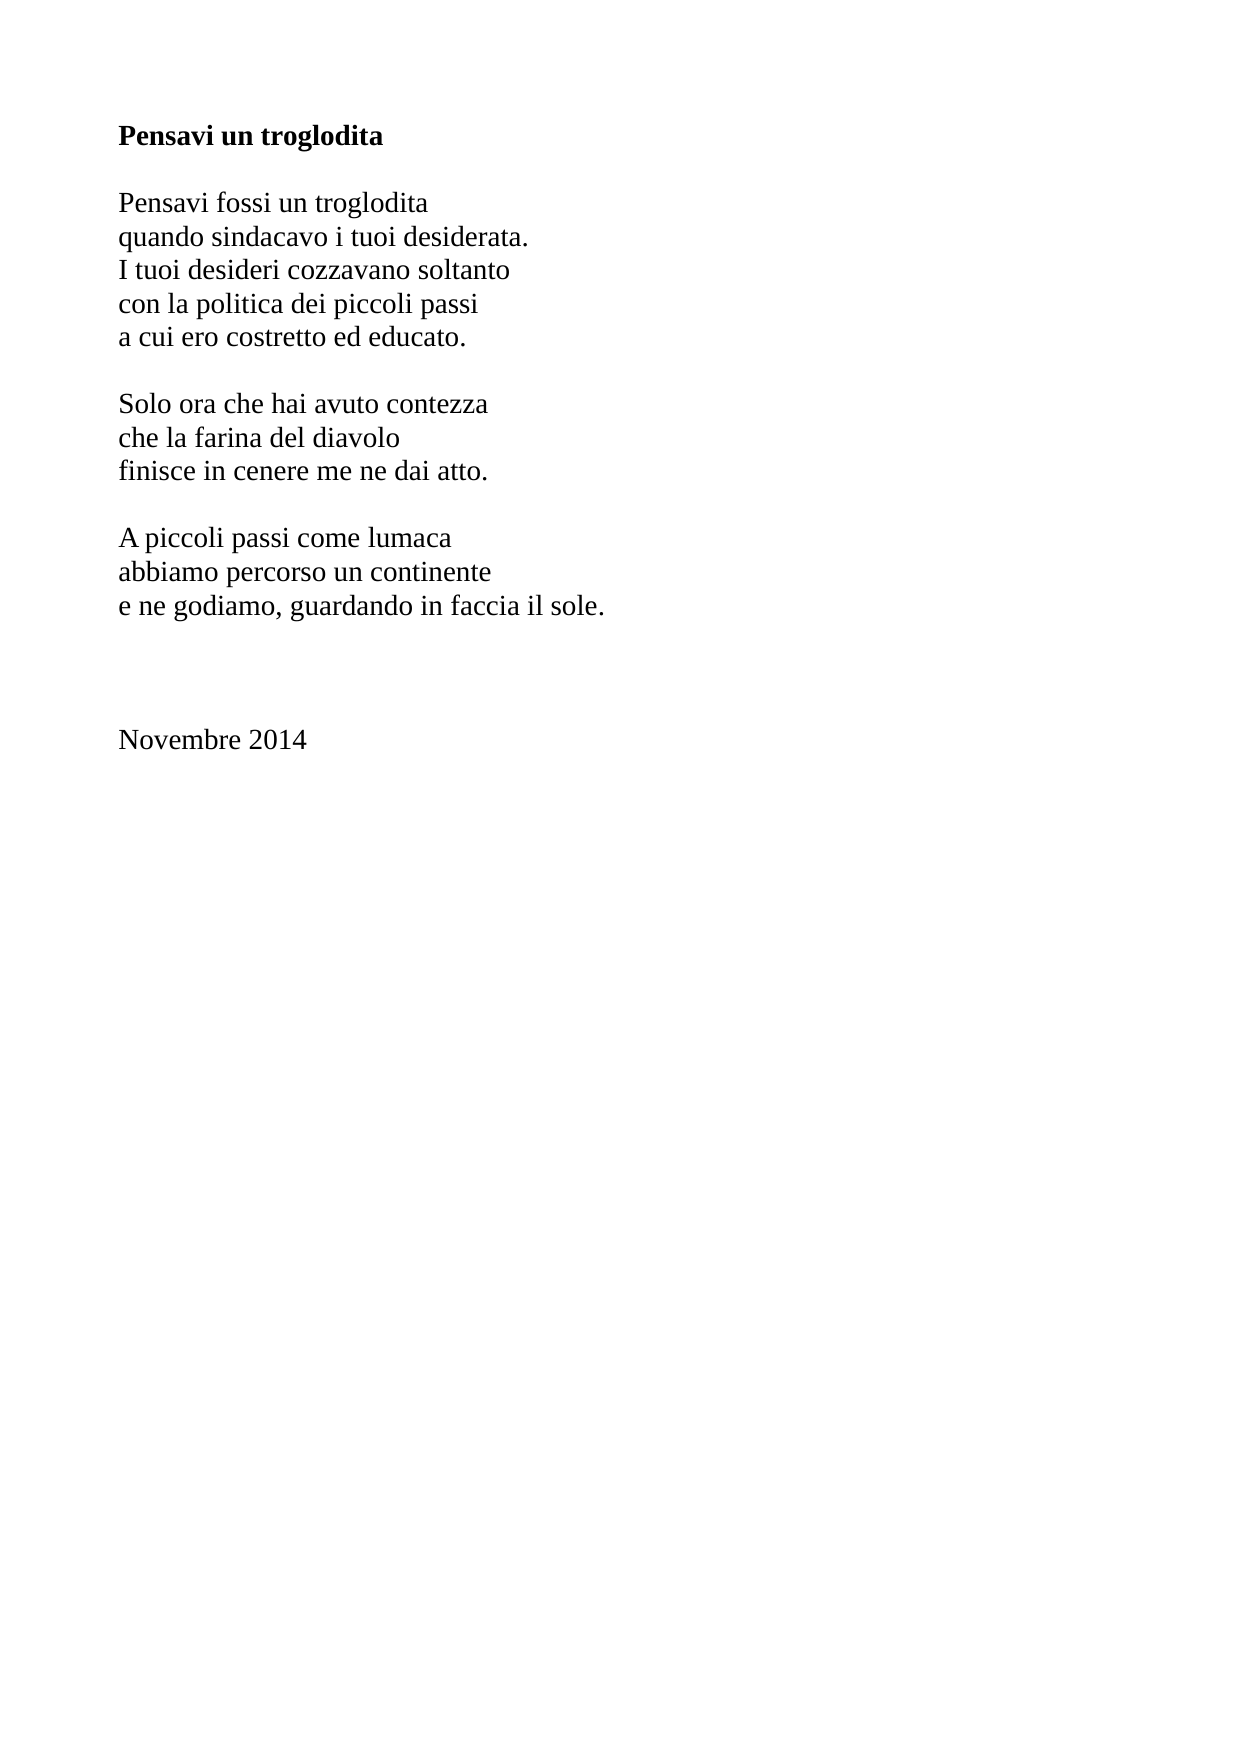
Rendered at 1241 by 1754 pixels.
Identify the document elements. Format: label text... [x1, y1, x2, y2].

text Novembre 2014 [118, 722, 1122, 755]
text Solo ora che hai avuto contezza [118, 386, 1122, 420]
text A piccoli passi come lumaca [118, 521, 1122, 554]
text che la farina del diavolo [118, 420, 1122, 453]
text I tuoi desideri cozzavano soltanto [118, 252, 1122, 286]
text e ne godiamo, guardando in faccia il sole. [118, 588, 1122, 621]
text finisce in cenere me ne dai atto. [118, 453, 1122, 487]
text con la politica dei piccoli passi [118, 286, 1122, 319]
text Pensavi un troglodita [118, 118, 1122, 152]
text a cui ero costretto ed educato. [118, 319, 1122, 353]
text abbiamo percorso un continente [118, 554, 1122, 588]
text quando sindacavo i tuoi desiderata. [118, 219, 1122, 252]
text Pensavi fossi un troglodita [118, 185, 1122, 219]
